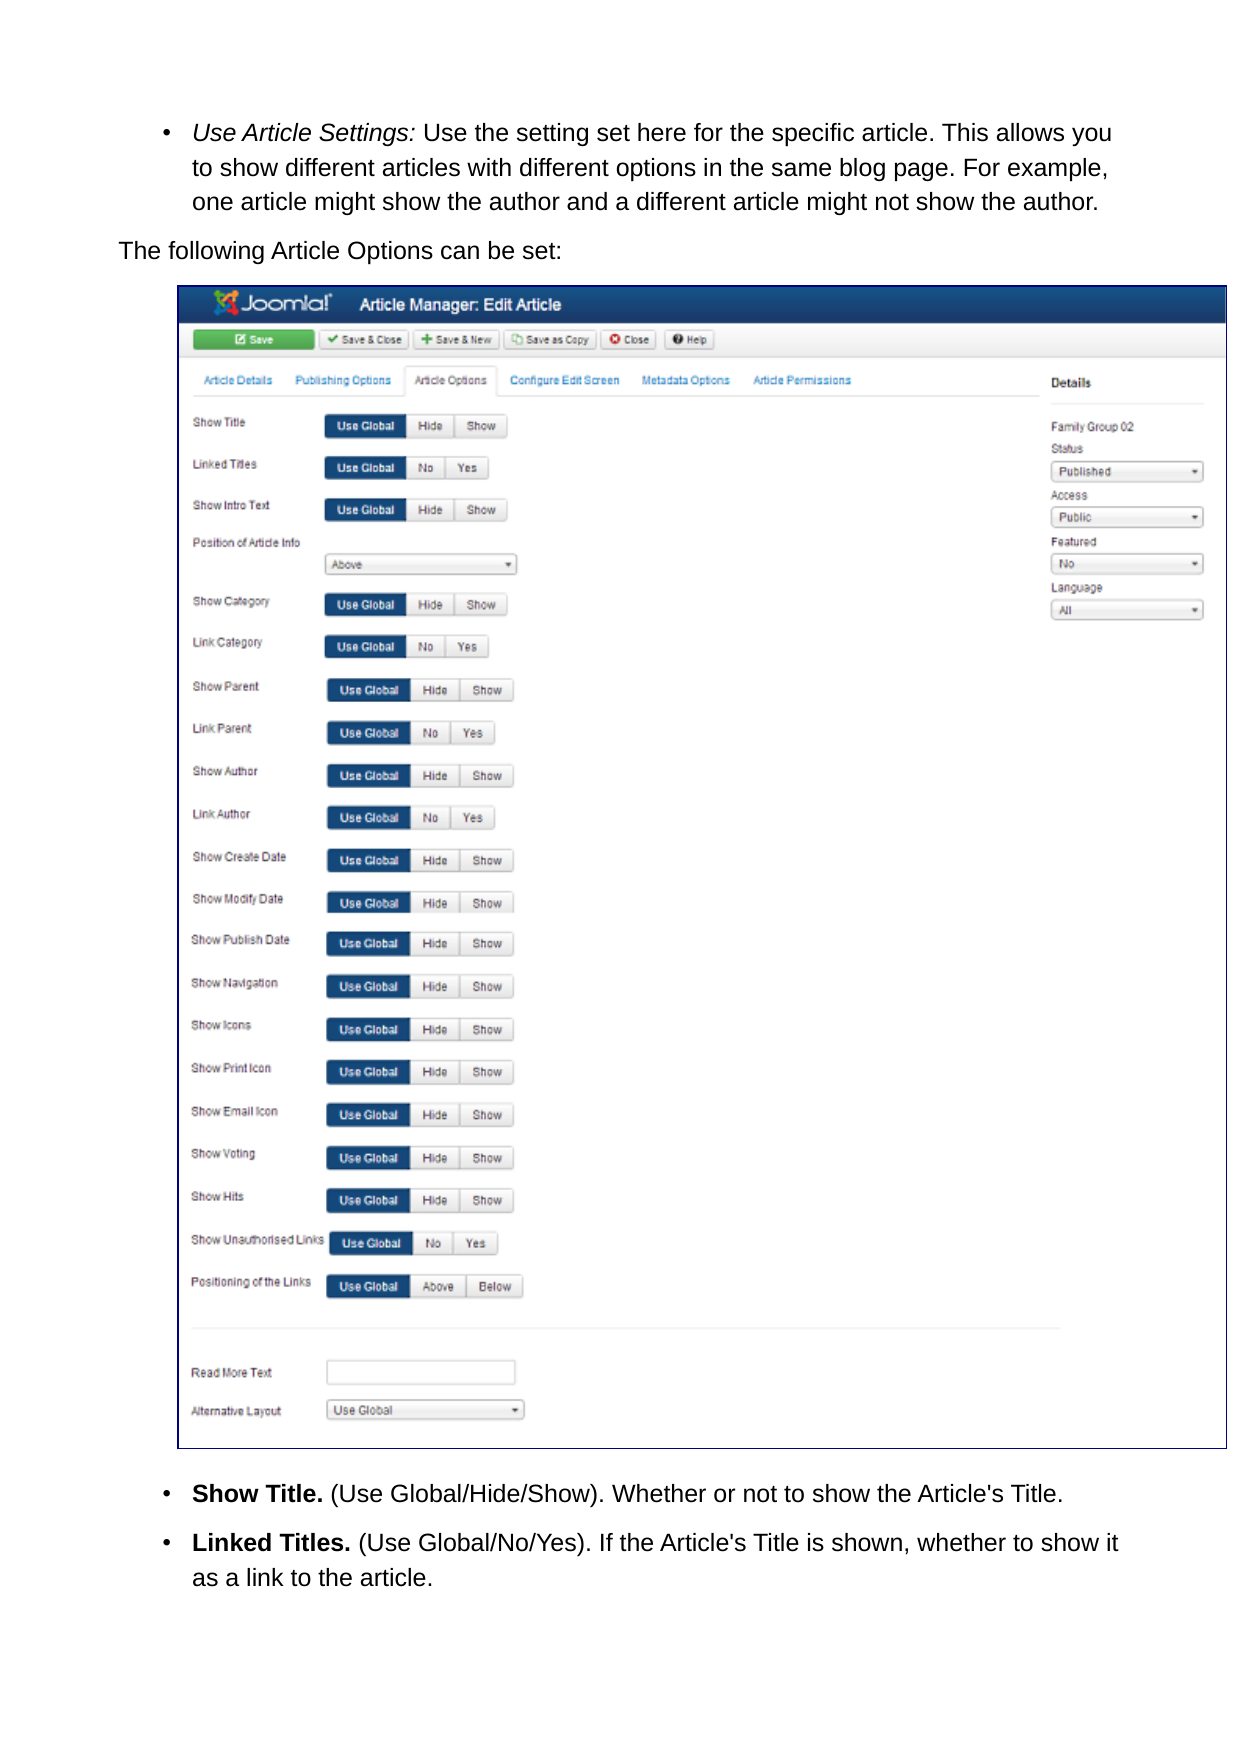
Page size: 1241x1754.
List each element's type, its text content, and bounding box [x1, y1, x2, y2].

list Show Title. (Use Global/Hide/Show). Whether or not to show the Article's Title. [162, 1479, 1122, 1508]
list Linked Titles. (Use Global/No/Yes). If the Article's Title is shown, whether to show it as a link to the article. [162, 1528, 1122, 1591]
text The following Article Options can be set: [118, 236, 1122, 265]
list Use Article Settings: Use the setting set here for the specific article. This allows you to show different articles with different options in the same blog page. For example, one article might show the author and a different article might not show the author. [162, 118, 1122, 216]
picture [179, 287, 1226, 1448]
